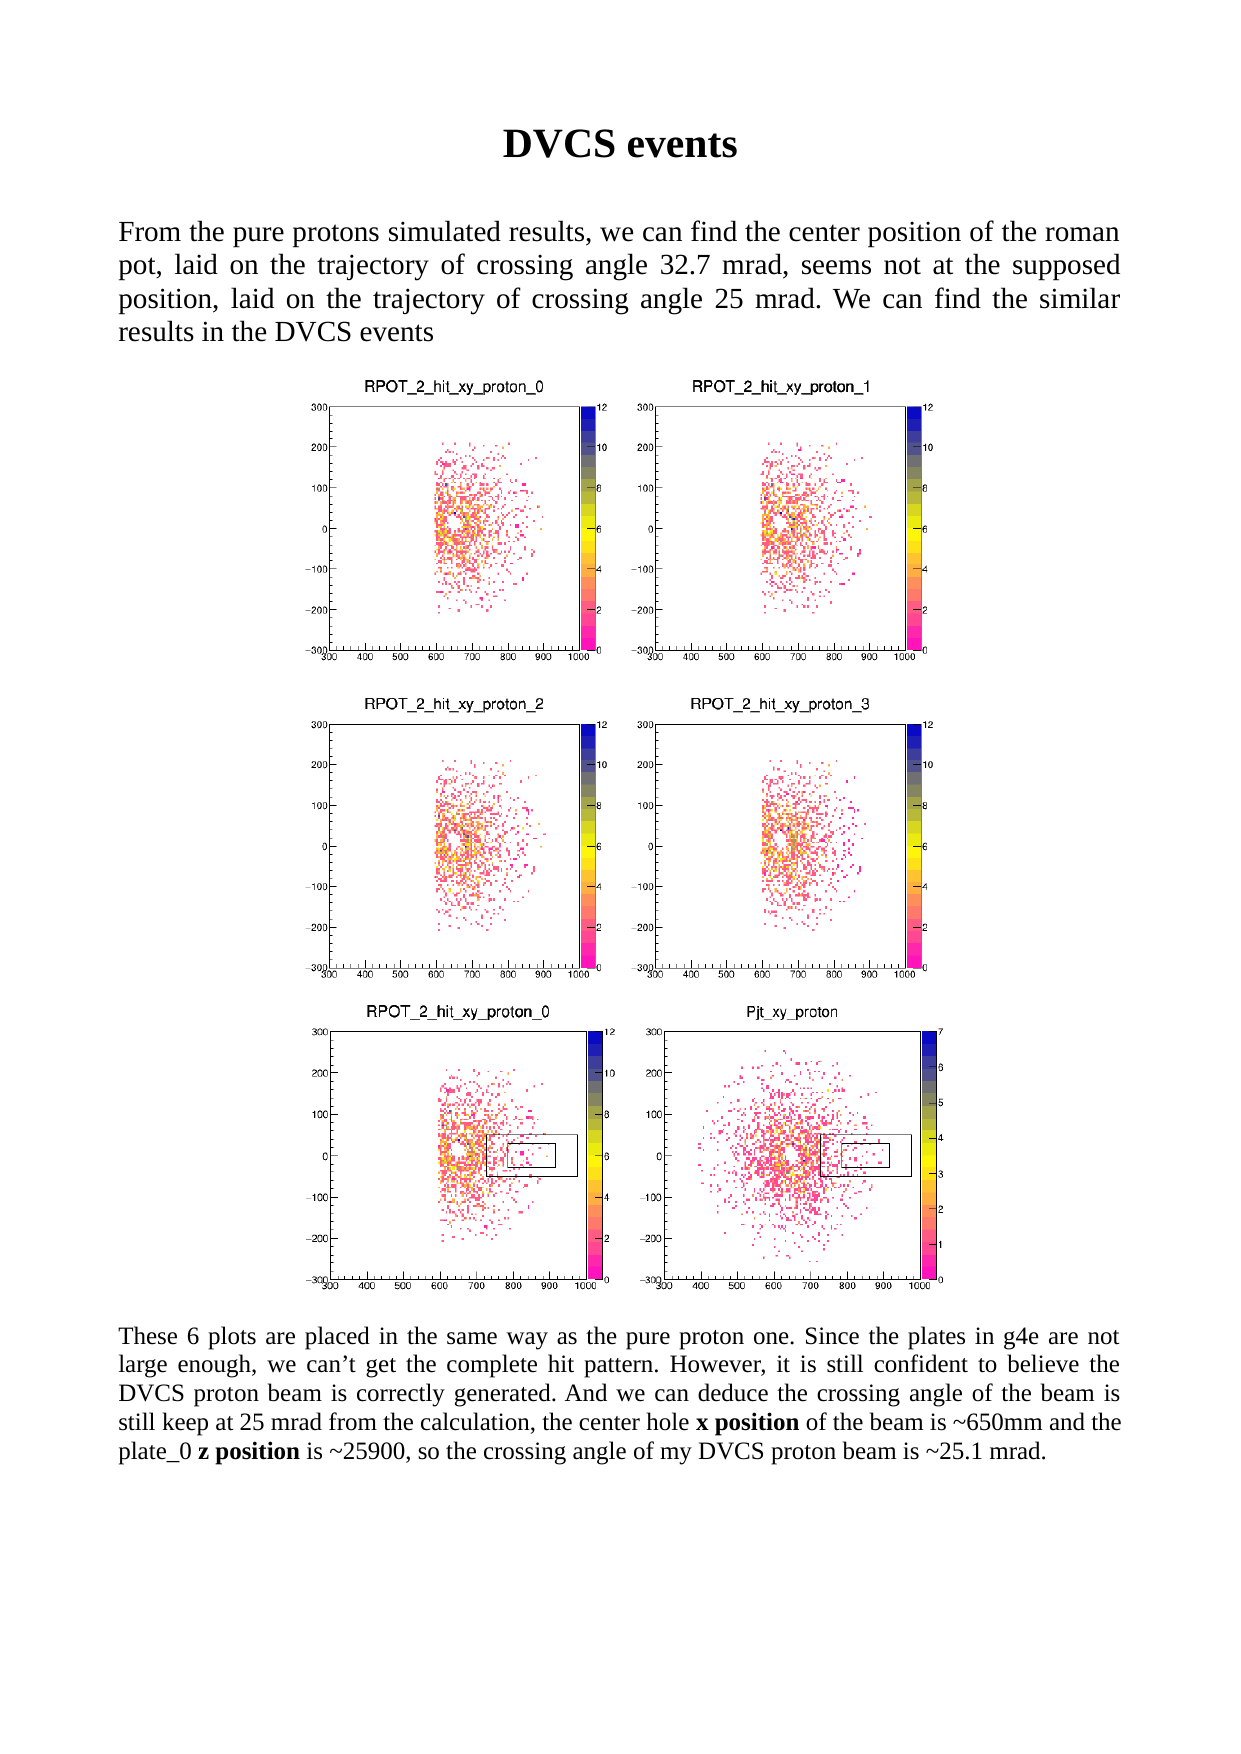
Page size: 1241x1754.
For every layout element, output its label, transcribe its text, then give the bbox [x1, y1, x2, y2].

text DVCS events [118, 118, 1122, 166]
text These 6 plots are placed in the same way as the pure proton one. Since the plates in g4e are not large enough, we can’t get the complete hit pattern. However, it is still confident to believe the DVCS proton beam is correctly generated. And we can deduce the crossing angle of the beam is still keep at 25 mrad from the calculation, the center hole x position of the beam is ~650mm and the plate_0 z position is ~25900, so the crossing angle of my DVCS proton beam is ~25.1 mrad. [118, 1321, 1122, 1464]
text From the pure protons simulated results, we can find the center position of the roman pot, laid on the trajectory of crossing angle 32.7 mrad, seems not at the supposed position, laid on the trajectory of crossing angle 25 mrad. We can find the similar results in the DVCS events [118, 214, 1122, 348]
picture [292, 370, 960, 1314]
